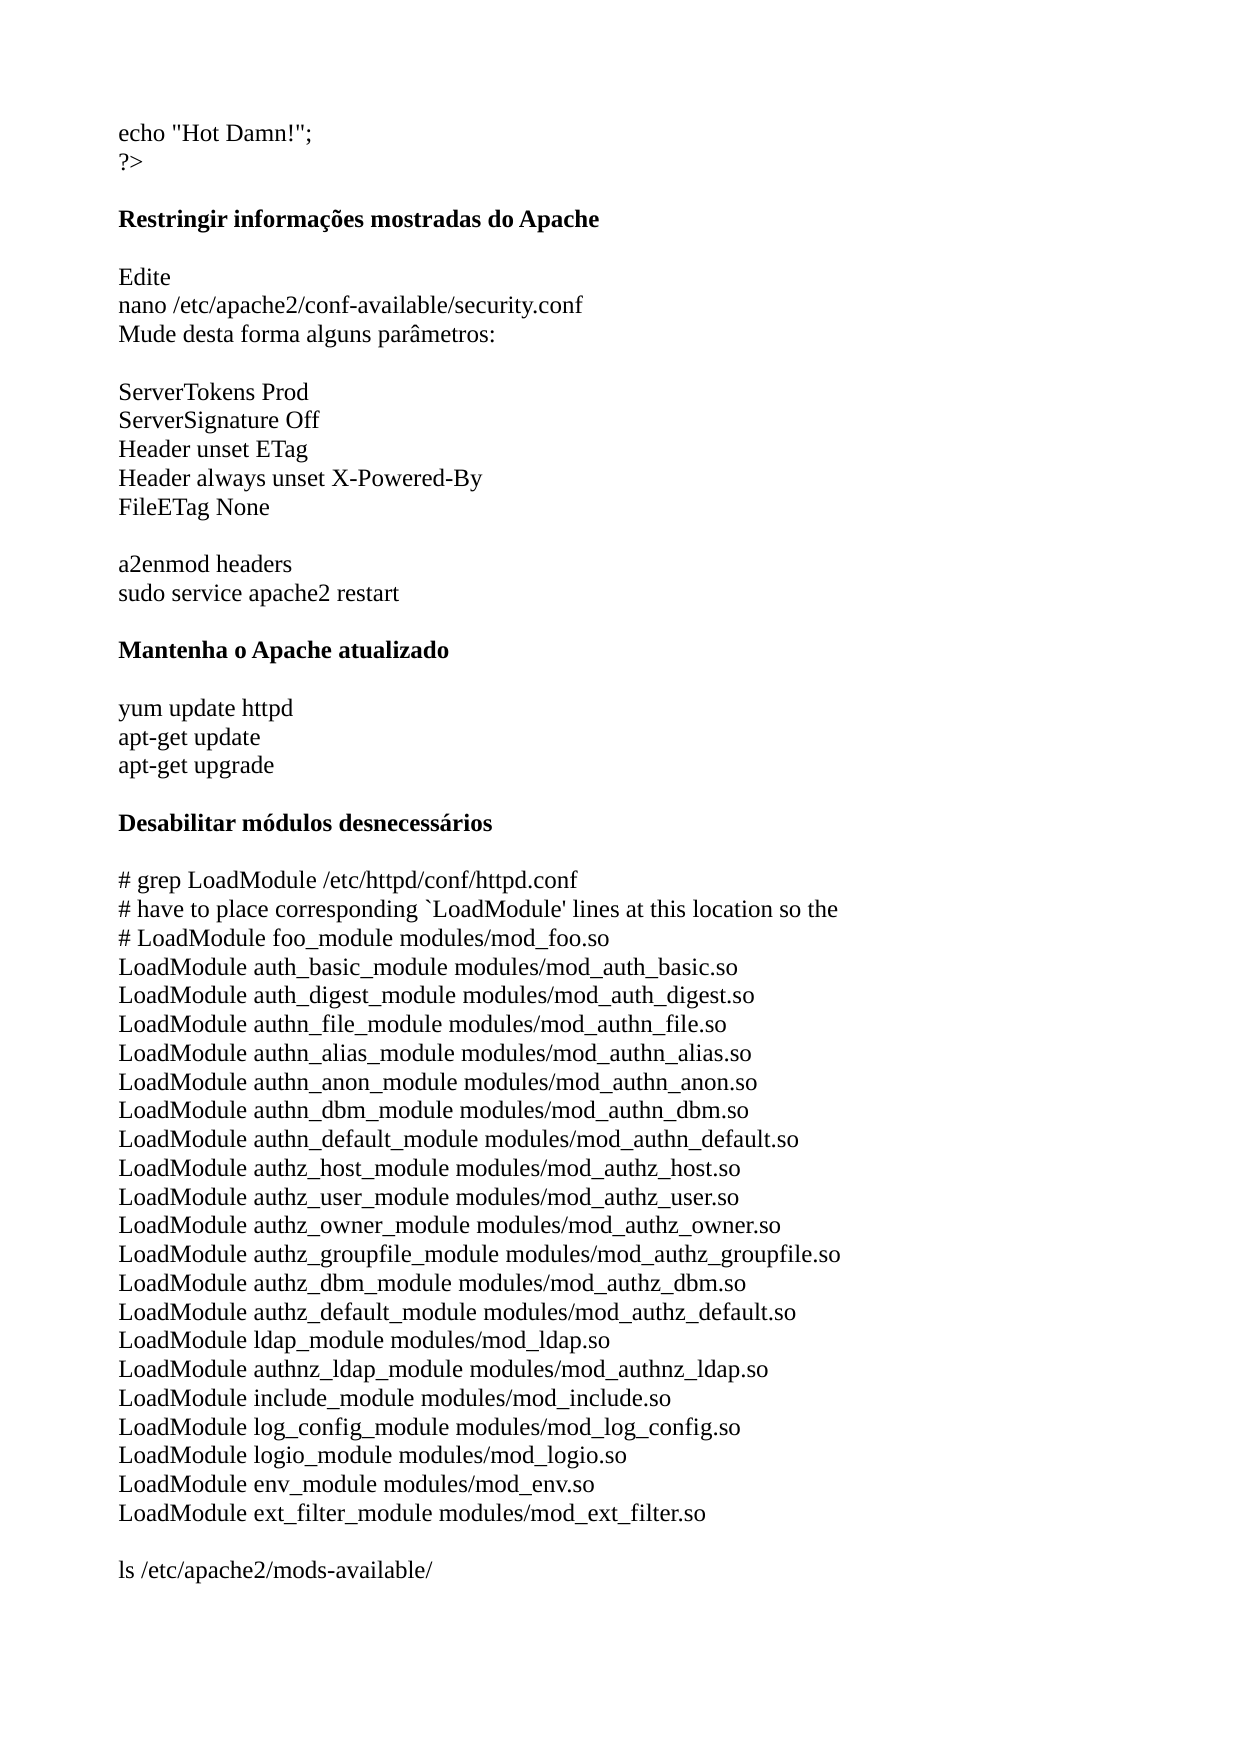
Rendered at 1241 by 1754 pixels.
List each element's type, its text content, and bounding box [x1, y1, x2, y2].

text Header always unset X-Powered-By [118, 463, 1122, 492]
text Header unset ETag [118, 434, 1122, 463]
text yum update httpd [118, 693, 1122, 722]
text Mude desta forma alguns parâmetros: [118, 319, 1122, 348]
text LoadModule authz_dbm_module modules/mod_authz_dbm.so [118, 1268, 1122, 1297]
text Desabilitar módulos desnecessários [118, 808, 1122, 837]
text LoadModule ext_filter_module modules/mod_ext_filter.so [118, 1498, 1122, 1527]
text Edite [118, 262, 1122, 291]
text LoadModule authz_host_module modules/mod_authz_host.so [118, 1153, 1122, 1182]
text # have to place corresponding `LoadModule' lines at this location so the [118, 894, 1122, 923]
text echo "Hot Damn!"; [118, 118, 1122, 147]
text a2enmod headers [118, 549, 1122, 578]
text LoadModule authz_groupfile_module modules/mod_authz_groupfile.so [118, 1239, 1122, 1268]
text ls /etc/apache2/mods-available/ [118, 1556, 1122, 1584]
text Mantenha o Apache atualizado [118, 636, 1122, 664]
text LoadModule env_module modules/mod_env.so [118, 1469, 1122, 1498]
text LoadModule authz_owner_module modules/mod_authz_owner.so [118, 1211, 1122, 1239]
text Restringir informações mostradas do Apache [118, 204, 1122, 233]
text # grep LoadModule /etc/httpd/conf/httpd.conf [118, 866, 1122, 894]
text LoadModule authz_default_module modules/mod_authz_default.so [118, 1297, 1122, 1326]
text LoadModule authnz_ldap_module modules/mod_authnz_ldap.so [118, 1354, 1122, 1383]
text ServerTokens Prod [118, 377, 1122, 406]
text LoadModule authn_default_module modules/mod_authn_default.so [118, 1124, 1122, 1153]
text sudo service apache2 restart [118, 578, 1122, 607]
text # LoadModule foo_module modules/mod_foo.so [118, 923, 1122, 952]
text apt-get upgrade [118, 751, 1122, 779]
text LoadModule authn_file_module modules/mod_authn_file.so [118, 1009, 1122, 1038]
text LoadModule authn_alias_module modules/mod_authn_alias.so [118, 1038, 1122, 1067]
text LoadModule authz_user_module modules/mod_authz_user.so [118, 1182, 1122, 1211]
text LoadModule auth_basic_module modules/mod_auth_basic.so [118, 952, 1122, 981]
text LoadModule authn_dbm_module modules/mod_authn_dbm.so [118, 1096, 1122, 1124]
text LoadModule include_module modules/mod_include.so [118, 1383, 1122, 1412]
text nano /etc/apache2/conf-available/security.conf [118, 291, 1122, 319]
text LoadModule logio_module modules/mod_logio.so [118, 1441, 1122, 1469]
text LoadModule auth_digest_module modules/mod_auth_digest.so [118, 981, 1122, 1009]
text ServerSignature Off [118, 406, 1122, 434]
text apt-get update [118, 722, 1122, 751]
text LoadModule log_config_module modules/mod_log_config.so [118, 1412, 1122, 1441]
text ?> [118, 147, 1122, 176]
text FileETag None [118, 492, 1122, 521]
text LoadModule ldap_module modules/mod_ldap.so [118, 1326, 1122, 1354]
text LoadModule authn_anon_module modules/mod_authn_anon.so [118, 1067, 1122, 1096]
